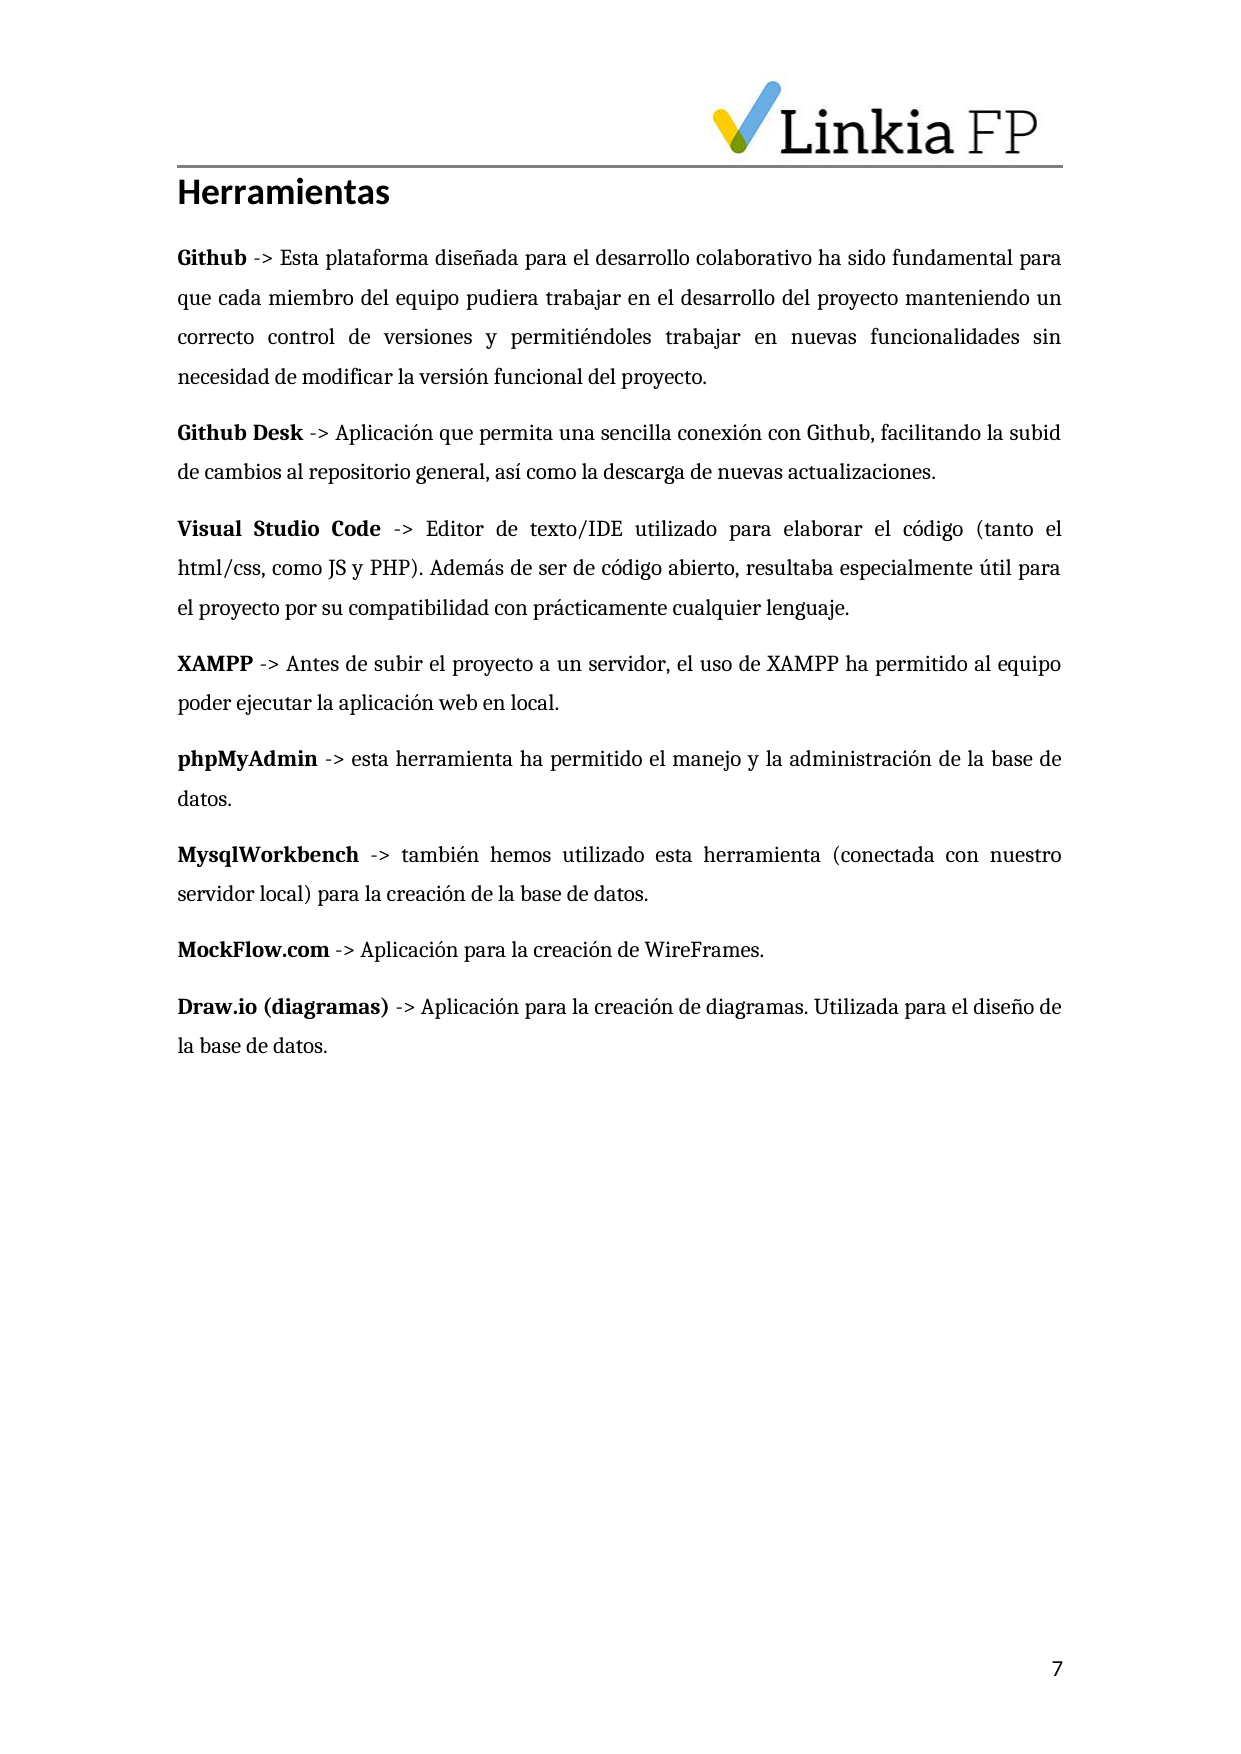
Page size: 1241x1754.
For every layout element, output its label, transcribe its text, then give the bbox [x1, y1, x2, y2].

subtitle Herramientas [177, 168, 1063, 214]
text MockFlow.com -> Aplicación para la creación de WireFrames. [177, 937, 1063, 964]
text Draw.io (diagramas) -> Aplicación para la creación de diagramas. Utilizada para el diseño de la base de datos. [177, 993, 1063, 1059]
text phpMyAdmin -> esta herramienta ha permitido el manejo y la administración de la base de datos. [177, 746, 1063, 812]
text Github Desk -> Aplicación que permita una sencilla conexión con Github, facilitando la subid de cambios al repositorio general, así como la descarga de nuevas actualizaciones. [177, 420, 1063, 486]
text XAMPP -> Antes de subir el proyecto a un servidor, el uso de XAMPP ha permitido al equipo poder ejecutar la aplicación web en local. [177, 650, 1063, 716]
text Visual Studio Code -> Editor de texto/IDE utilizado para elaborar el código (tanto el html/css, como JS y PHP). Además de ser de código abierto, resultaba especialmente útil para el proyecto por su compatibilidad con prácticamente cualquier lenguaje. [177, 515, 1063, 621]
text Github -> Esta plataforma diseñada para el desarrollo colaborativo ha sido fundamental para que cada miembro del equipo pudiera trabajar en el desarrollo del proyecto manteniendo un correcto control de versiones y permitiéndoles trabajar en nuevas funcionalidades sin necesidad de modificar la versión funcional del proyecto. [177, 245, 1063, 390]
text MysqlWorkbench -> también hemos utilizado esta herramienta (conectada con nuestro servidor local) para la creación de la base de datos. [177, 842, 1063, 907]
